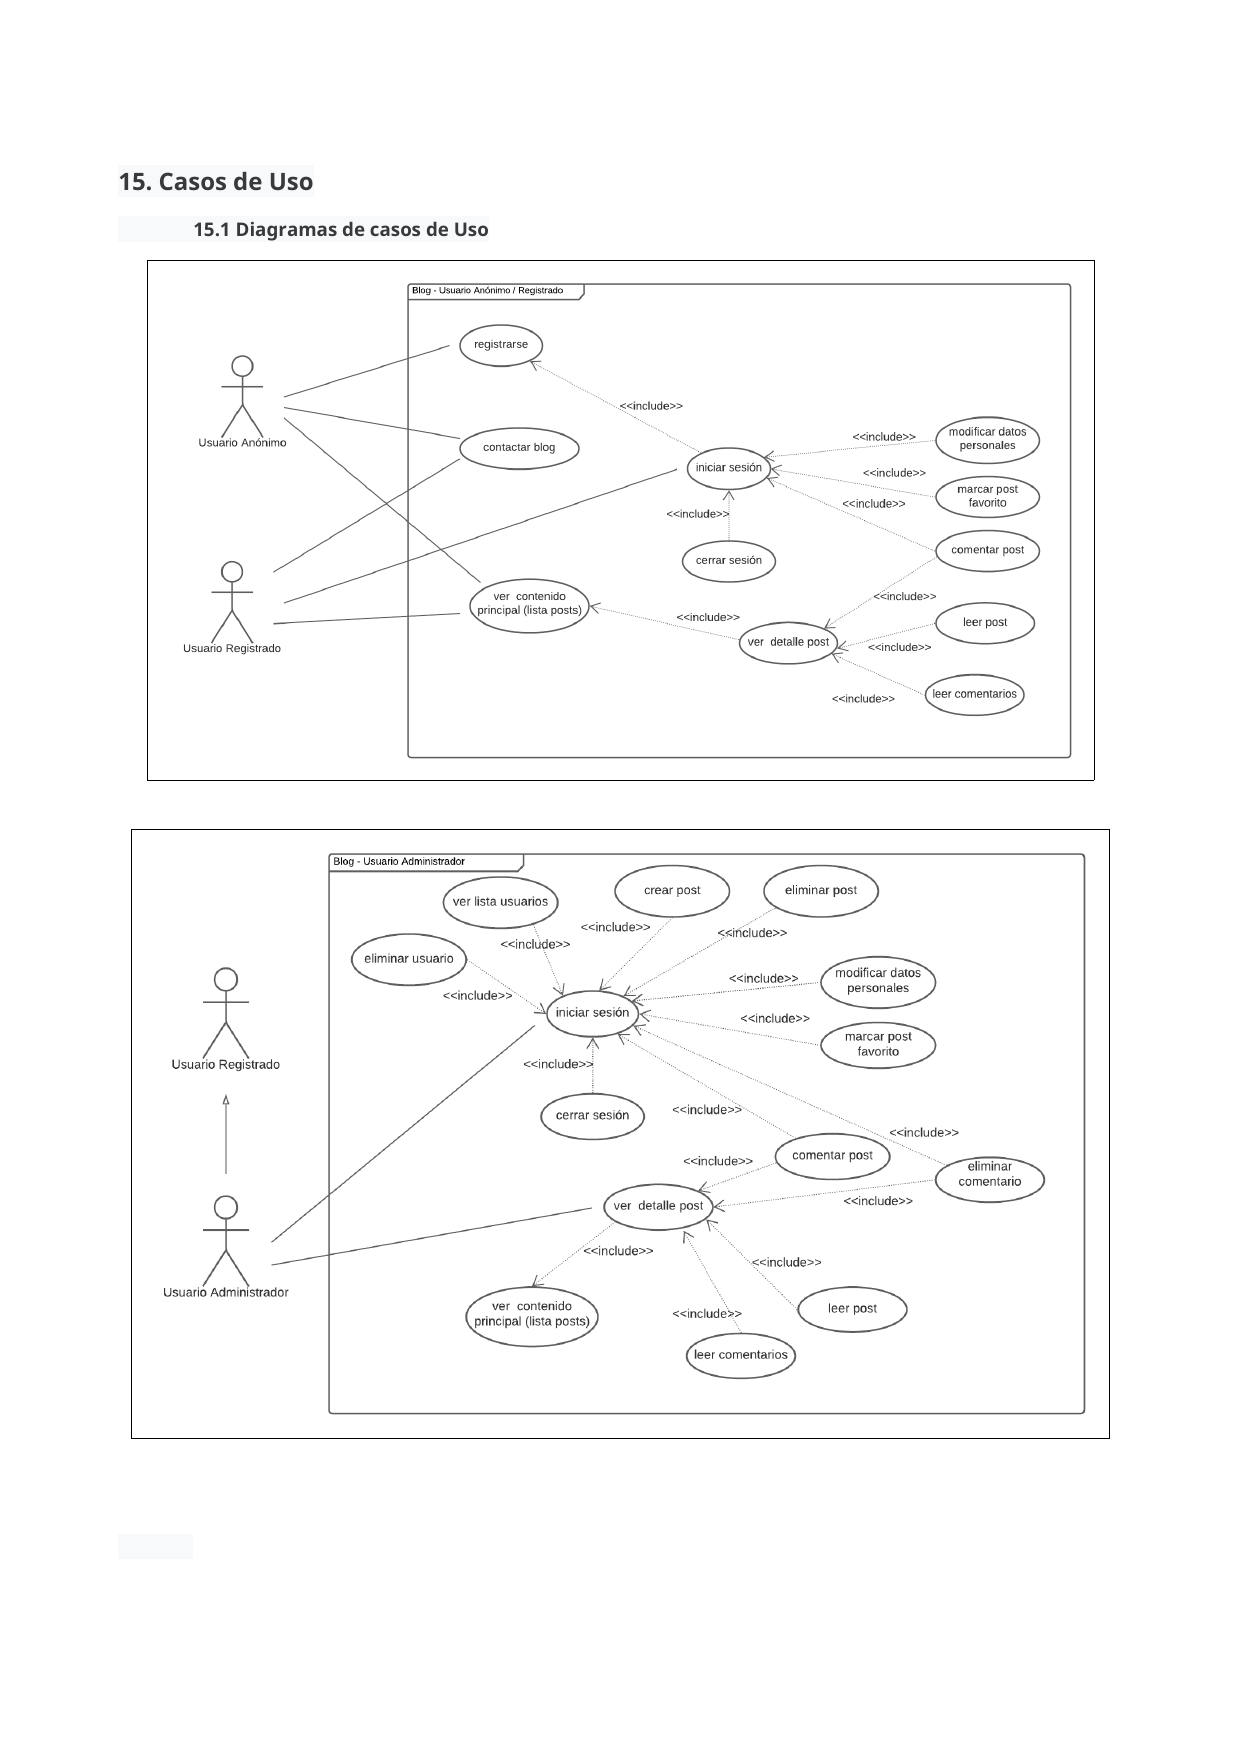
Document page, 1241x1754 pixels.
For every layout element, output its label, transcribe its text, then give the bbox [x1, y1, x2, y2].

picture [134, 831, 1107, 1436]
picture [149, 263, 1091, 778]
text 15. Casos de Uso [118, 165, 1122, 197]
text 15.1 Diagramas de casos de Uso [118, 216, 1122, 242]
